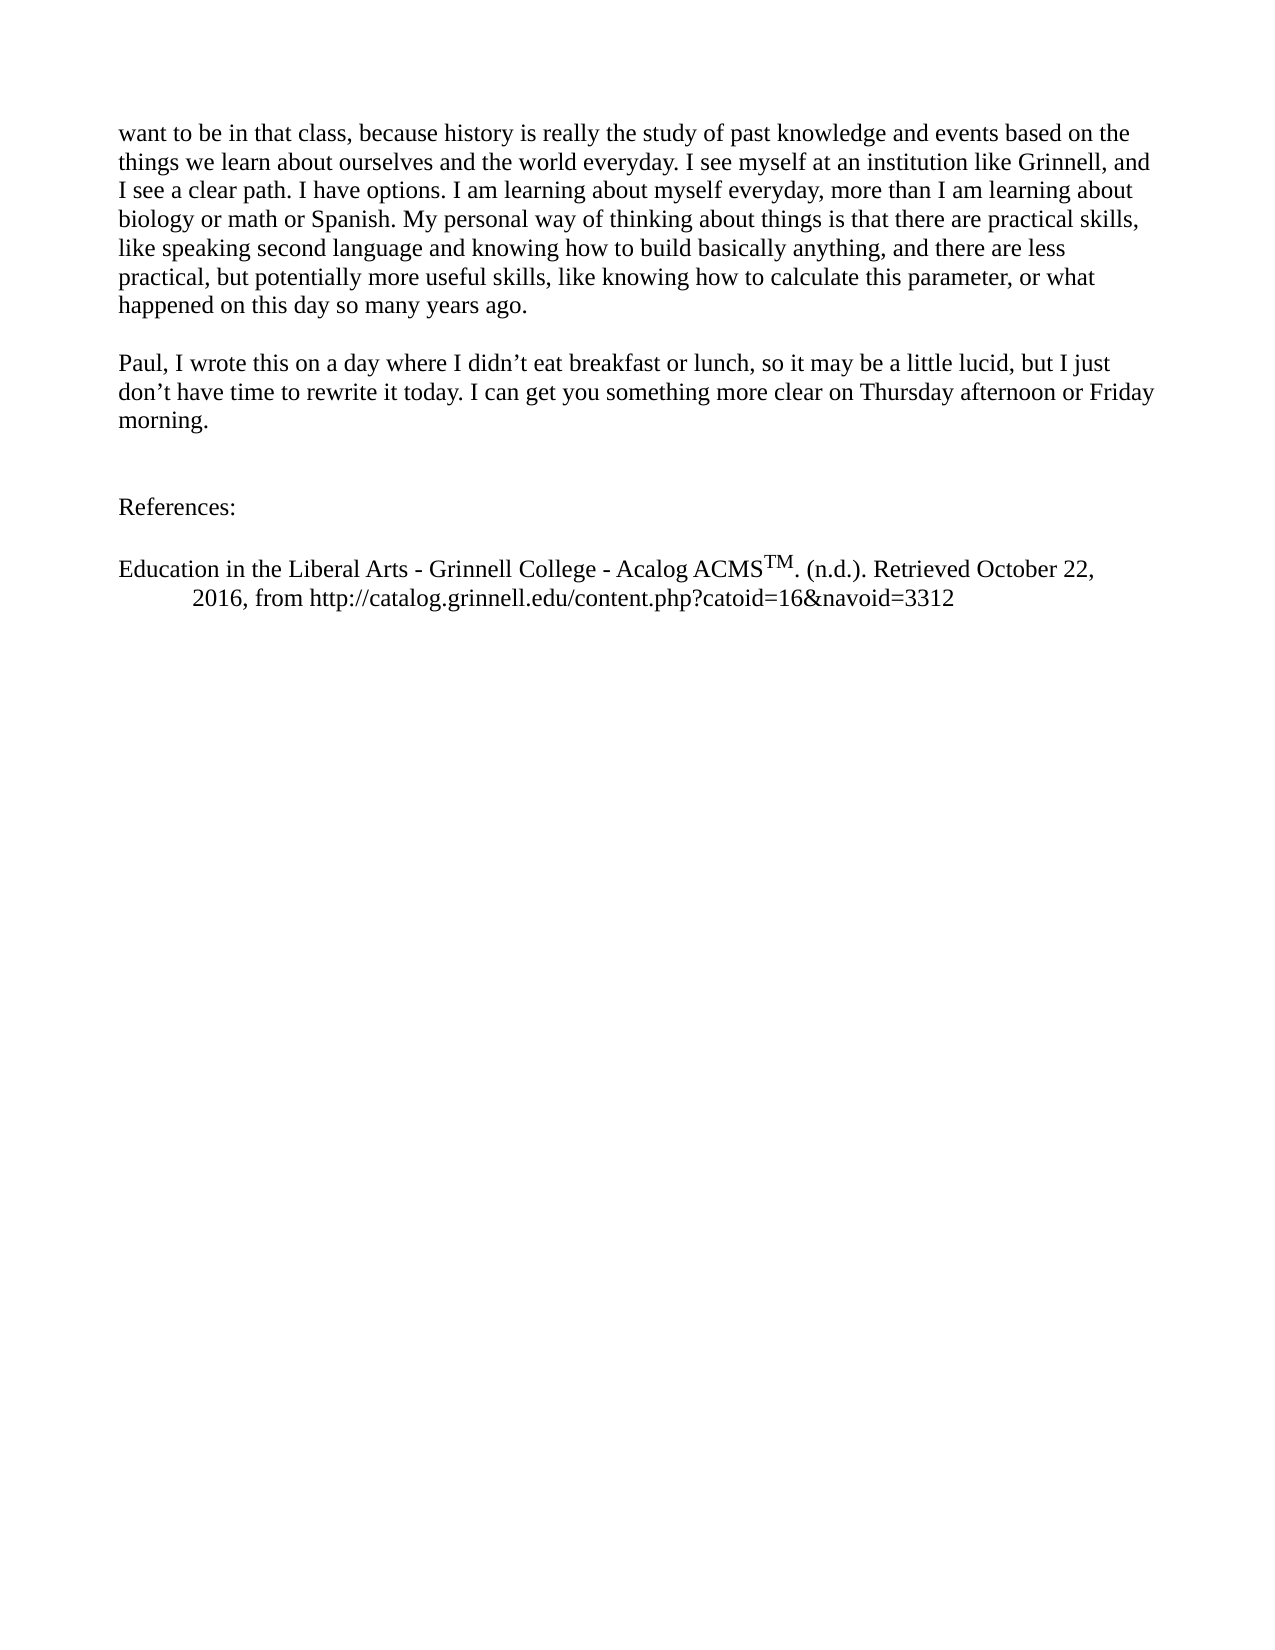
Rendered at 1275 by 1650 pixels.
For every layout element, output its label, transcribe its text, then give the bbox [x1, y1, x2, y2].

text References: [118, 492, 1157, 521]
text Paul, I wrote this on a day where I didn’t eat breakfast or lunch, so it may be a little lucid, but I just don’t have time to rewrite it today. I can get you something more clear on Thursday afternoon or Friday morning. [118, 348, 1157, 434]
text Education in the Liberal Arts - Grinnell College - Acalog ACMSTM. (n.d.). Retrieved October 22, 2016, from http://catalog.grinnell.edu/content.php?catoid=16&navoid=3312 [118, 549, 1157, 612]
text want to be in that class, because history is really the study of past knowledge and events based on the things we learn about ourselves and the world everyday. I see myself at an institution like Grinnell, and I see a clear path. I have options. I am learning about myself everyday, more than I am learning about biology or math or Spanish. My personal way of thinking about things is that there are practical skills, like speaking second language and knowing how to build basically anything, and there are less practical, but potentially more useful skills, like knowing how to calculate this parameter, or what happened on this day so many years ago. [118, 118, 1157, 319]
